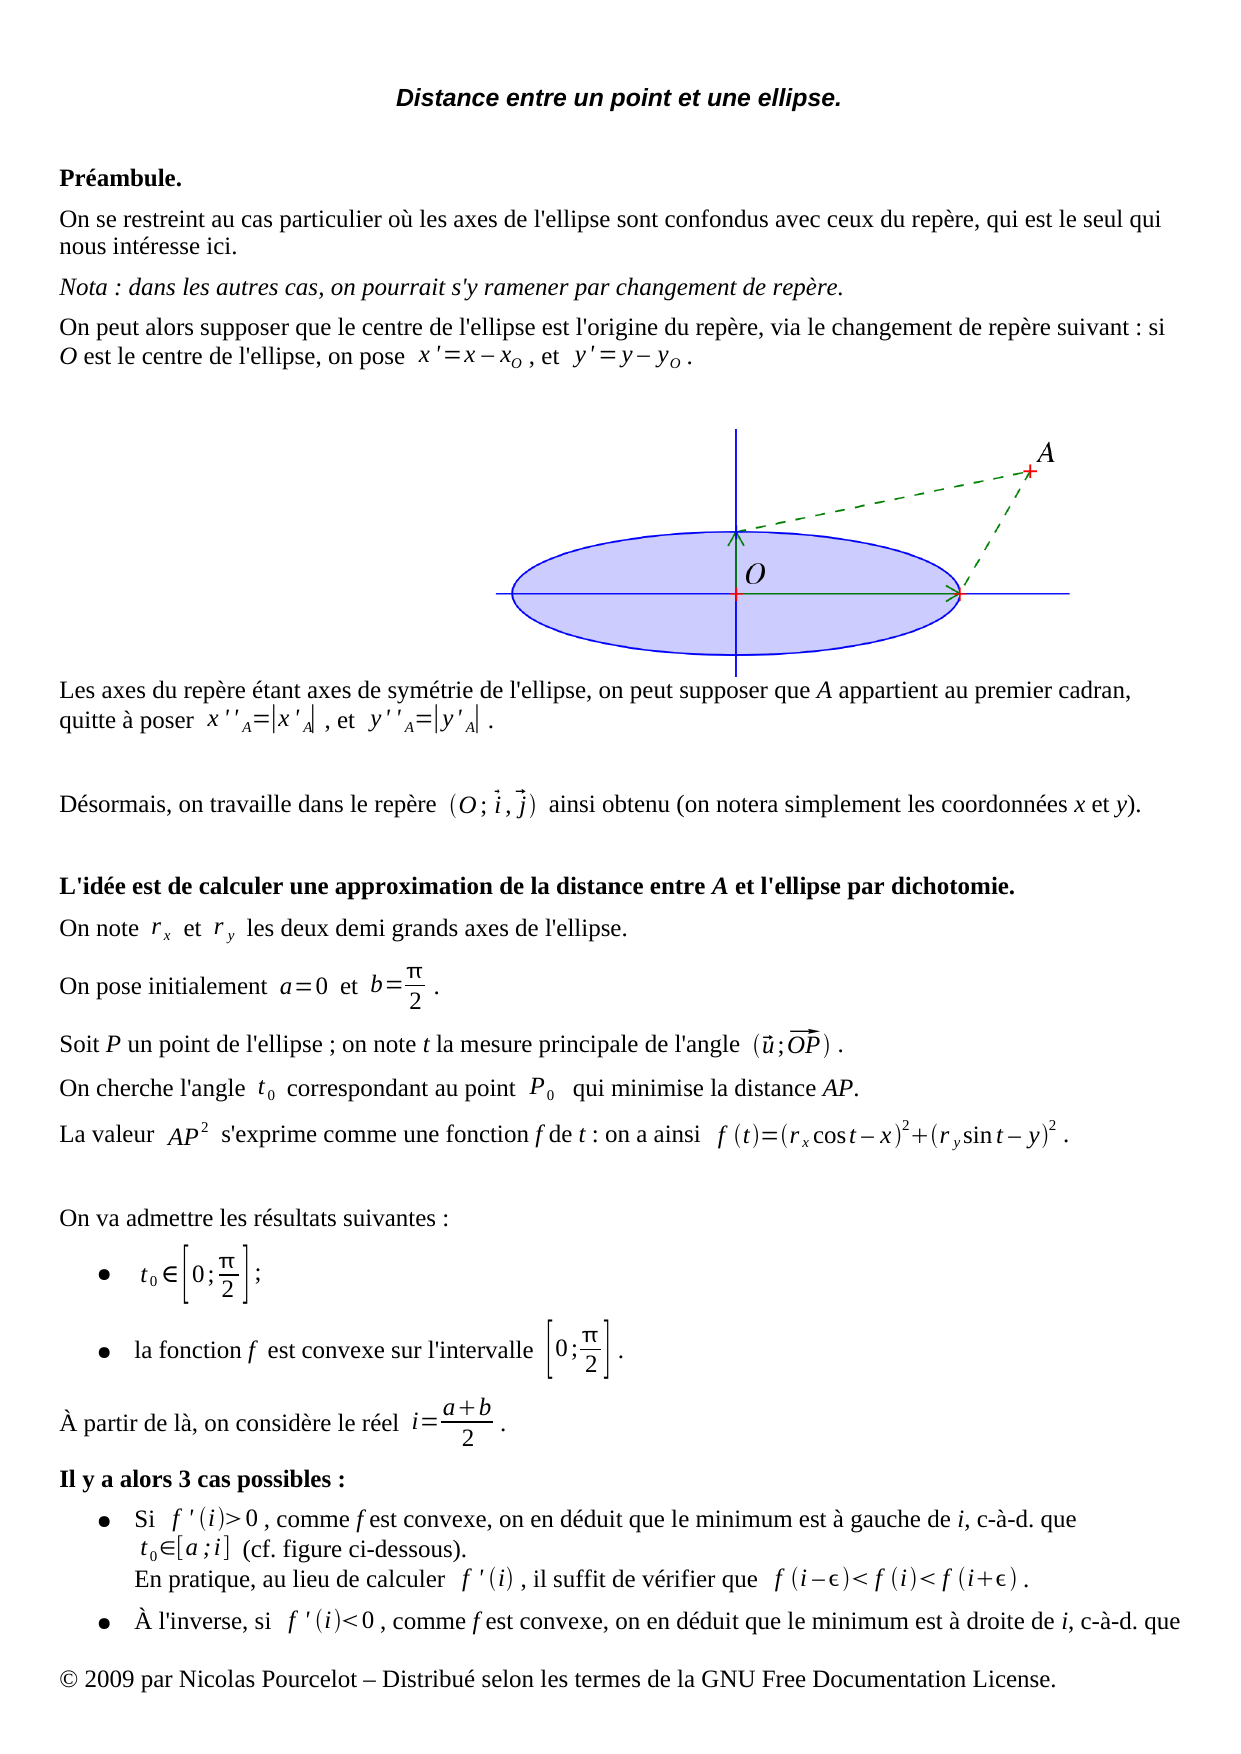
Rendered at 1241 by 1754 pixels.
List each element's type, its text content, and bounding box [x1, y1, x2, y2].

text Préambule. [59, 164, 1181, 192]
text Soit P un point de l'ellipse ; on note t la mesure principale de l'angle . [59, 1028, 1181, 1060]
text À partir de là, on considère le réel . [59, 1393, 1181, 1452]
text La valeur s'exprime comme une fonction f de t : on a ainsi . [59, 1117, 1181, 1152]
subtitle Distance entre un point et une ellipse. [59, 84, 1181, 112]
text Il y a alors 3 cas possibles : [59, 1465, 1181, 1492]
text On note et les deux demi grands axes de l'ellipse. [59, 913, 1181, 944]
text On va admettre les résultats suivantes : [59, 1204, 1181, 1232]
text Nota : dans les autres cas, on pourrait s'y ramener par changement de repère. [59, 273, 1181, 300]
text Les axes du repère étant axes de symétrie de l'ellipse, on peut supposer que A appartient au premier cadran, quitte à poser , et . [59, 424, 1181, 736]
text On peut alors supposer que le centre de l'ellipse est l'origine du repère, via le changement de repère suivant : si O est le centre de l'ellipse, on pose , et . [59, 313, 1181, 372]
list ; [97, 1244, 1181, 1306]
text On cherche l'angle correspondant au point qui minimise la distance AP. [59, 1073, 1181, 1104]
text On pose initialement et . [59, 957, 1181, 1016]
list Si , comme f est convexe, on en déduit que le minimum est à gauche de i, c-à-d. que (cf. figure ci-dessous). En pratique, au lieu de calculer , il suffit de vérifier que . [97, 1505, 1181, 1594]
text On se restreint au cas particulier où les axes de l'ellipse sont confondus avec ceux du repère, qui est le seul qui nous intéresse ici. [59, 205, 1181, 260]
text Désormais, on travaille dans le repère ainsi obtenu (on notera simplement les coordonnées x et y). [59, 788, 1181, 820]
text L'idée est de calculer une approximation de la distance entre A et l'ellipse par dichotomie. [59, 872, 1181, 900]
list la fonction f est convexe sur l'intervalle . [97, 1319, 1181, 1381]
list À l'inverse, si , comme f est convexe, on en déduit que le minimum est à droite de i, c-à-d. que . En pratique, au lieu de calculer , il suffit de vérifier que . [97, 1606, 1181, 1635]
picture [495, 429, 1070, 677]
